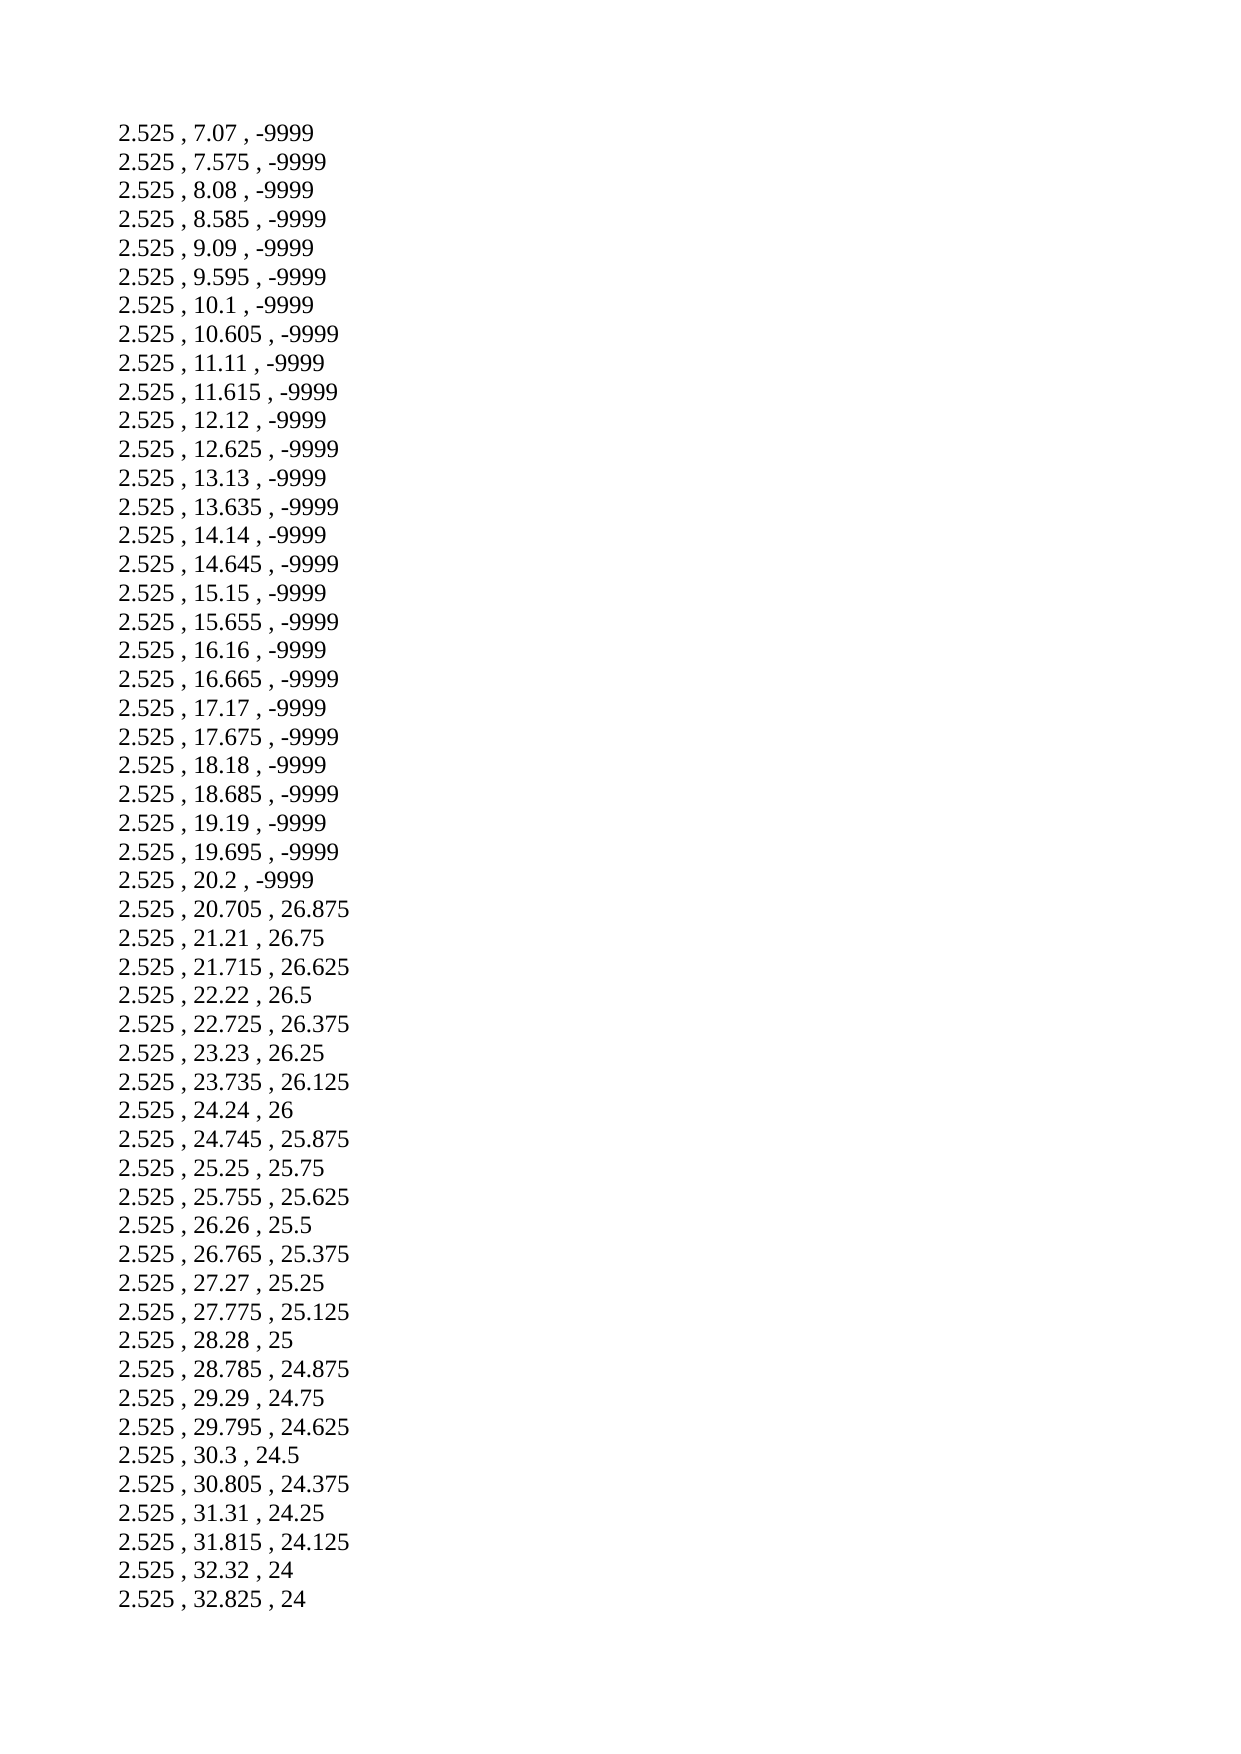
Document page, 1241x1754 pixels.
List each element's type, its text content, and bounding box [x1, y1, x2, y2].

text 2.525 , 22.22 , 26.5 [118, 981, 1122, 1009]
text 2.525 , 16.665 , -9999 [118, 664, 1122, 693]
text 2.525 , 11.11 , -9999 [118, 348, 1122, 377]
text 2.525 , 24.24 , 26 [118, 1096, 1122, 1124]
text 2.525 , 25.25 , 25.75 [118, 1153, 1122, 1182]
text 2.525 , 19.695 , -9999 [118, 837, 1122, 866]
text 2.525 , 12.12 , -9999 [118, 406, 1122, 434]
text 2.525 , 8.585 , -9999 [118, 204, 1122, 233]
text 2.525 , 21.715 , 26.625 [118, 952, 1122, 981]
text 2.525 , 18.18 , -9999 [118, 751, 1122, 779]
text 2.525 , 10.605 , -9999 [118, 319, 1122, 348]
text 2.525 , 29.29 , 24.75 [118, 1383, 1122, 1412]
text 2.525 , 17.17 , -9999 [118, 693, 1122, 722]
text 2.525 , 27.27 , 25.25 [118, 1268, 1122, 1297]
text 2.525 , 7.575 , -9999 [118, 147, 1122, 176]
text 2.525 , 25.755 , 25.625 [118, 1182, 1122, 1211]
text 2.525 , 31.31 , 24.25 [118, 1498, 1122, 1527]
text 2.525 , 10.1 , -9999 [118, 291, 1122, 319]
text 2.525 , 11.615 , -9999 [118, 377, 1122, 406]
text 2.525 , 15.15 , -9999 [118, 578, 1122, 607]
text 2.525 , 12.625 , -9999 [118, 434, 1122, 463]
text 2.525 , 13.635 , -9999 [118, 492, 1122, 521]
text 2.525 , 30.805 , 24.375 [118, 1469, 1122, 1498]
text 2.525 , 9.09 , -9999 [118, 233, 1122, 262]
text 2.525 , 32.825 , 24 [118, 1584, 1122, 1613]
text 2.525 , 26.26 , 25.5 [118, 1211, 1122, 1239]
text 2.525 , 9.595 , -9999 [118, 262, 1122, 291]
text 2.525 , 28.28 , 25 [118, 1326, 1122, 1354]
text 2.525 , 17.675 , -9999 [118, 722, 1122, 751]
text 2.525 , 14.14 , -9999 [118, 521, 1122, 549]
text 2.525 , 30.3 , 24.5 [118, 1441, 1122, 1469]
text 2.525 , 24.745 , 25.875 [118, 1124, 1122, 1153]
text 2.525 , 31.815 , 24.125 [118, 1527, 1122, 1556]
text 2.525 , 16.16 , -9999 [118, 636, 1122, 664]
text 2.525 , 26.765 , 25.375 [118, 1239, 1122, 1268]
text 2.525 , 21.21 , 26.75 [118, 923, 1122, 952]
text 2.525 , 13.13 , -9999 [118, 463, 1122, 492]
text 2.525 , 22.725 , 26.375 [118, 1009, 1122, 1038]
text 2.525 , 19.19 , -9999 [118, 808, 1122, 837]
text 2.525 , 18.685 , -9999 [118, 779, 1122, 808]
text 2.525 , 7.07 , -9999 [118, 118, 1122, 147]
text 2.525 , 23.23 , 26.25 [118, 1038, 1122, 1067]
text 2.525 , 20.2 , -9999 [118, 866, 1122, 894]
text 2.525 , 23.735 , 26.125 [118, 1067, 1122, 1096]
text 2.525 , 32.32 , 24 [118, 1556, 1122, 1584]
text 2.525 , 28.785 , 24.875 [118, 1354, 1122, 1383]
text 2.525 , 20.705 , 26.875 [118, 894, 1122, 923]
text 2.525 , 15.655 , -9999 [118, 607, 1122, 636]
text 2.525 , 27.775 , 25.125 [118, 1297, 1122, 1326]
text 2.525 , 8.08 , -9999 [118, 176, 1122, 204]
text 2.525 , 14.645 , -9999 [118, 549, 1122, 578]
text 2.525 , 29.795 , 24.625 [118, 1412, 1122, 1441]
